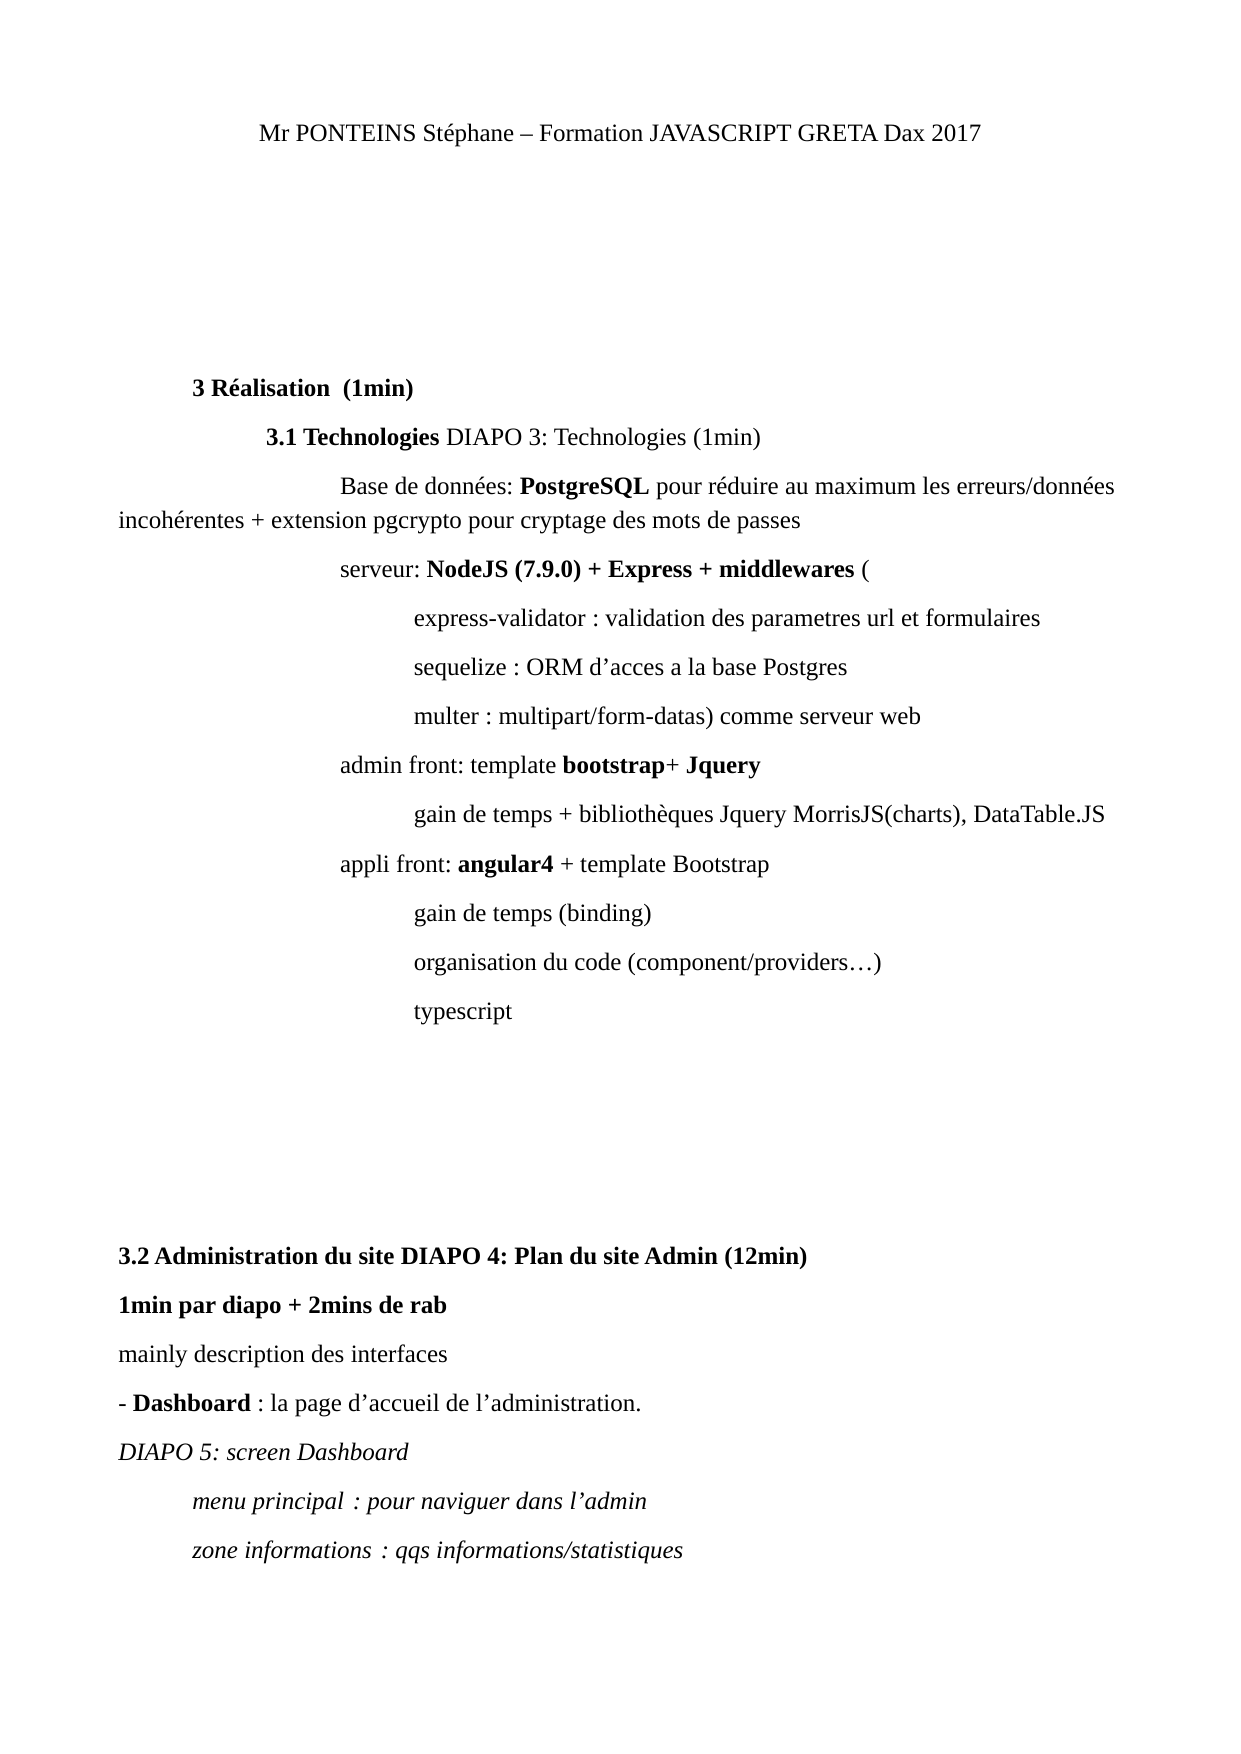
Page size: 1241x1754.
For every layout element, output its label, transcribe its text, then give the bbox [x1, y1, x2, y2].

text 3 Réalisation (1min) [118, 373, 1122, 401]
text admin front: template bootstrap+ Jquery [118, 751, 1122, 779]
text menu principal : pour naviguer dans l’admin [118, 1486, 1122, 1515]
text zone informations : qqs informations/statistiques [118, 1536, 1122, 1564]
text gain de temps + bibliothèques Jquery MorrisJS(charts), DataTable.JS [118, 799, 1122, 828]
text multer : multipart/form-datas) comme serveur web [118, 701, 1122, 730]
text appli front: angular4 + template Bootstrap [118, 849, 1122, 877]
text mainly description des interfaces [118, 1339, 1122, 1368]
text gain de temps (binding) [118, 898, 1122, 926]
text 3.2 Administration du site DIAPO 4: Plan du site Admin (12min) [118, 1241, 1122, 1270]
text typescript [118, 996, 1122, 1024]
text 3.1 Technologies DIAPO 3: Technologies (1min) [118, 422, 1122, 450]
text sequelize : ORM d’acces a la base Postgres [118, 652, 1122, 681]
text express-validator : validation des parametres url et formulaires [118, 603, 1122, 632]
text - Dashboard : la page d’accueil de l’administration. [118, 1388, 1122, 1417]
text Base de données: PostgreSQL pour réduire au maximum les erreurs/données incohérentes + extension pgcrypto pour cryptage des mots de passes [118, 471, 1122, 534]
text DIAPO 5: screen Dashboard [118, 1437, 1122, 1466]
text serveur: NodeJS (7.9.0) + Express + middlewares ( [118, 554, 1122, 583]
text organisation du code (component/providers…) [118, 947, 1122, 976]
text 1min par diapo + 2mins de rab [118, 1290, 1122, 1319]
